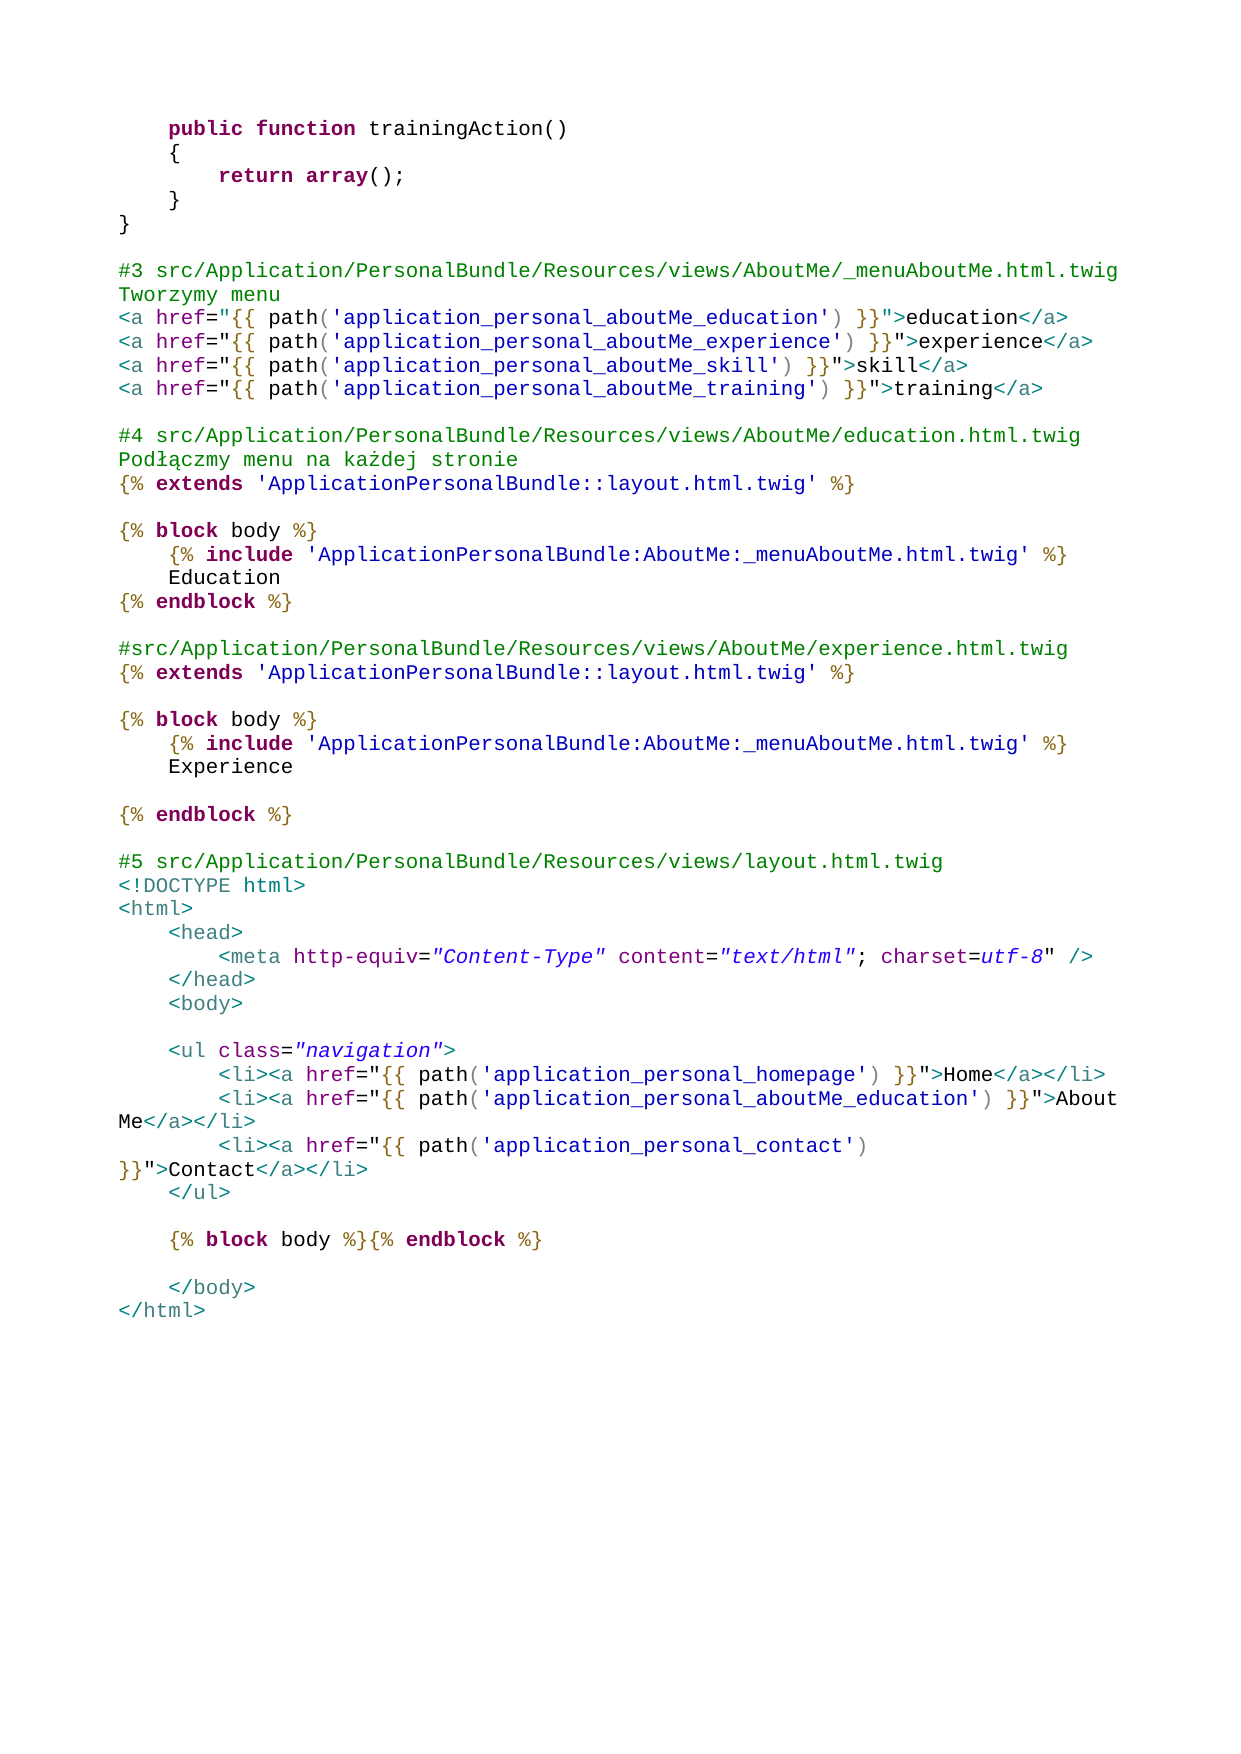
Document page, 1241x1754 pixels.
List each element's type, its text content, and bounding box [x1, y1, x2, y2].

text {% include 'ApplicationPersonalBundle:AboutMe:_menuAboutMe.html.twig' %} [118, 733, 1122, 757]
text #4 src/Application/PersonalBundle/Resources/views/AboutMe/education.html.twig [118, 426, 1122, 449]
text public function trainingAction() [118, 118, 1122, 142]
text <a href="{{ path('application_personal_aboutMe_experience') }}">experience</a> [118, 331, 1122, 354]
text </ul> [118, 1182, 1122, 1206]
text Podłączmy menu na każdej stronie [118, 449, 1122, 473]
text </head> [118, 969, 1122, 993]
text </body> [118, 1277, 1122, 1300]
text <head> [118, 922, 1122, 946]
text {% endblock %} [118, 804, 1122, 827]
text <a href="{{ path('application_personal_aboutMe_training') }}">training</a> [118, 378, 1122, 402]
text #src/Application/PersonalBundle/Resources/views/AboutMe/experience.html.twig [118, 638, 1122, 662]
text Education [118, 567, 1122, 591]
text <!DOCTYPE html> [118, 875, 1122, 898]
text {% block body %}{% endblock %} [118, 1229, 1122, 1253]
text Experience [118, 757, 1122, 780]
text return array(); [118, 165, 1122, 189]
text #3 src/Application/PersonalBundle/Resources/views/AboutMe/_menuAboutMe.html.twig [118, 260, 1122, 284]
text <a href="{{ path('application_personal_aboutMe_skill') }}">skill</a> [118, 354, 1122, 378]
text {% include 'ApplicationPersonalBundle:AboutMe:_menuAboutMe.html.twig' %} [118, 544, 1122, 567]
text <li><a href="{{ path('application_personal_aboutMe_education') }}">About Me</a></li> [118, 1088, 1122, 1135]
text <li><a href="{{ path('application_personal_contact') }}">Contact</a></li> [118, 1135, 1122, 1182]
text } [118, 213, 1122, 236]
text <ul class="navigation"> [118, 1040, 1122, 1064]
text } [118, 189, 1122, 213]
text <li><a href="{{ path('application_personal_homepage') }}">Home</a></li> [118, 1064, 1122, 1088]
text #5 src/Application/PersonalBundle/Resources/views/layout.html.twig [118, 851, 1122, 875]
text { [118, 142, 1122, 165]
text {% block body %} [118, 709, 1122, 733]
text {% endblock %} [118, 591, 1122, 615]
text <a href="{{ path('application_personal_aboutMe_education') }}">education</a> [118, 307, 1122, 331]
text {% block body %} [118, 520, 1122, 544]
text Tworzymy menu [118, 284, 1122, 307]
text {% extends 'ApplicationPersonalBundle::layout.html.twig' %} [118, 662, 1122, 686]
text <body> [118, 993, 1122, 1017]
text <meta http-equiv="Content-Type" content="text/html"; charset=utf-8" /> [118, 946, 1122, 969]
text <html> [118, 898, 1122, 922]
text </html> [118, 1300, 1122, 1324]
text {% extends 'ApplicationPersonalBundle::layout.html.twig' %} [118, 473, 1122, 496]
